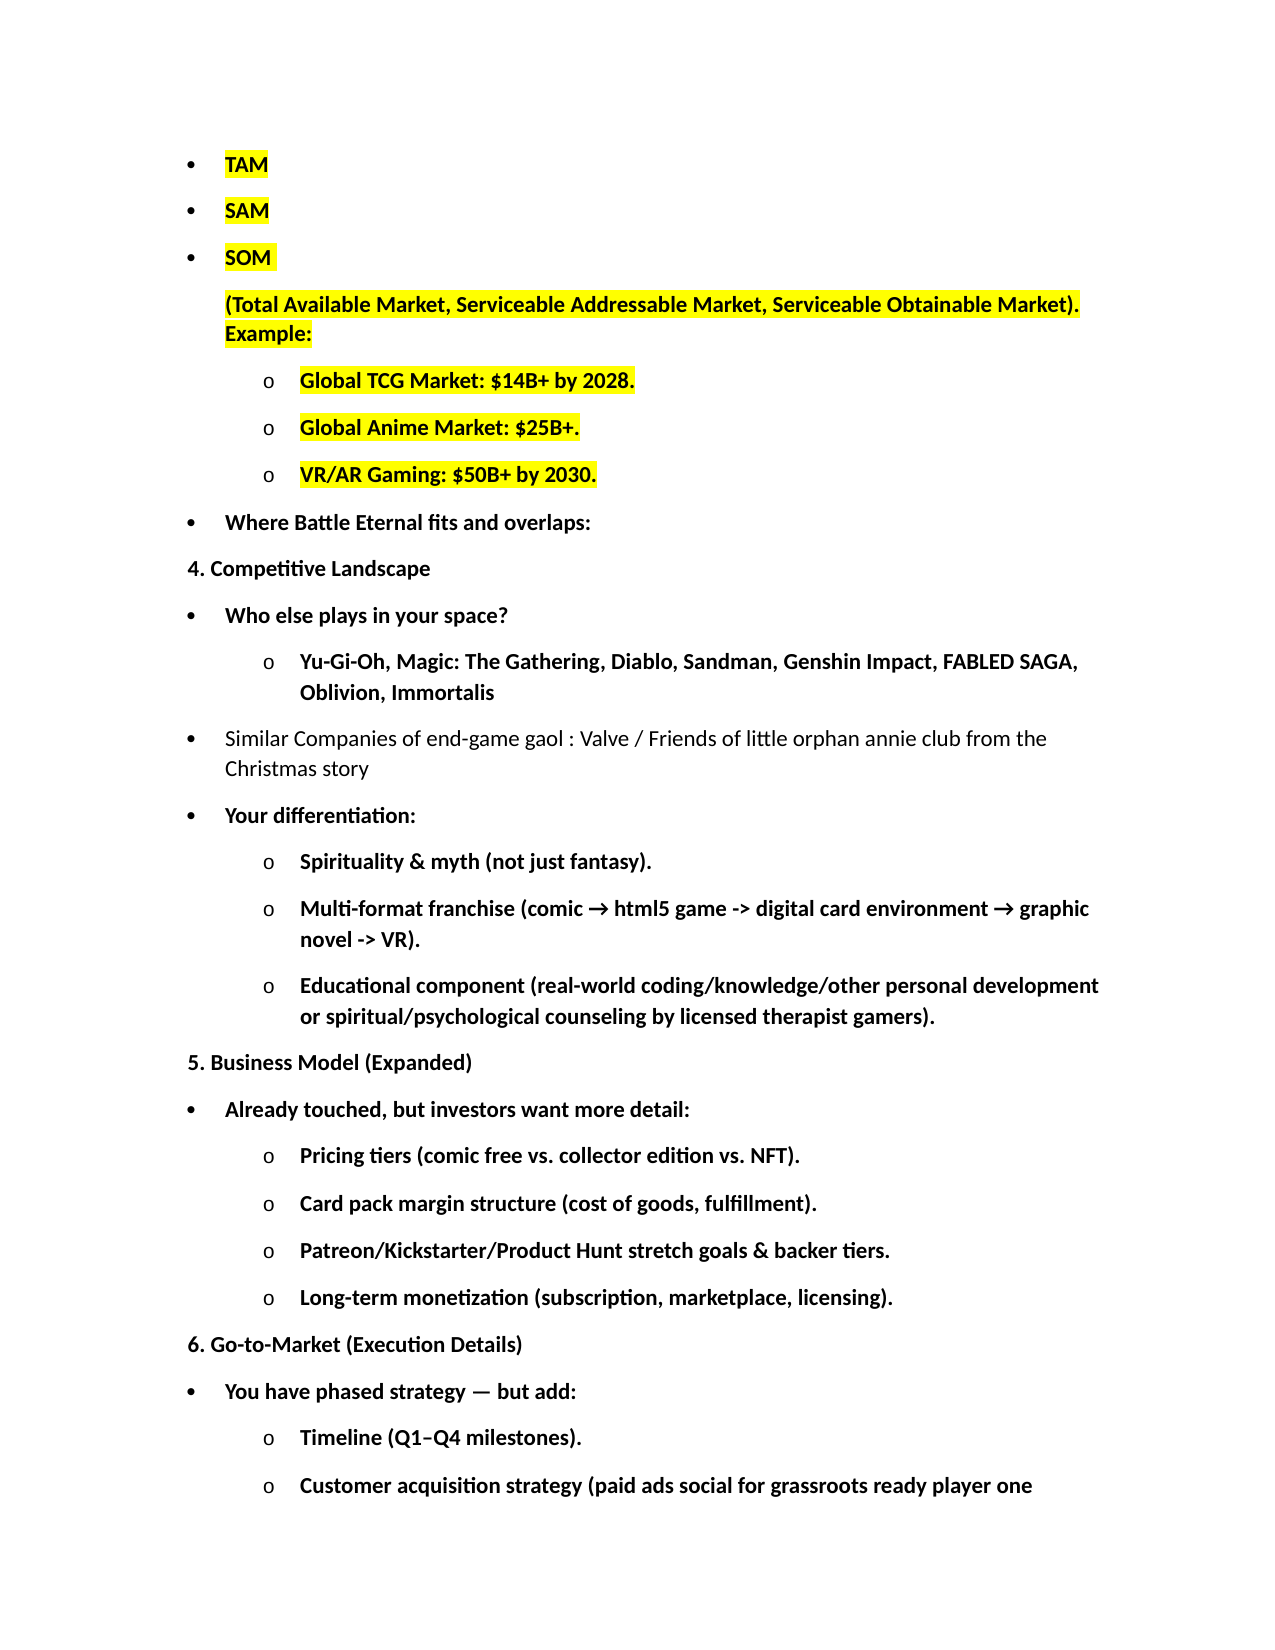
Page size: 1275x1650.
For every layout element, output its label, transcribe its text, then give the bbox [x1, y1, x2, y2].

list Spirituality & myth (not just fantasy). [262, 847, 1125, 876]
list Long-term monetization (subscription, marketplace, licensing). [262, 1283, 1125, 1312]
list SOM [187, 243, 1125, 271]
list Similar Companies of end-game gaol : Valve / Friends of little orphan annie club from the Christmas story [187, 724, 1125, 782]
list Already touched, but investors want more detail: [187, 1095, 1125, 1123]
list Global Anime Market: $25B+. [262, 413, 1125, 442]
list Pricing tiers (comic free vs. collector edition vs. NFT). [262, 1142, 1125, 1170]
list You have phased strategy — but add: [187, 1377, 1125, 1405]
list Global TCG Market: $14B+ by 2028. [262, 366, 1125, 395]
list Patreon/Kickstarter/Product Hunt stretch goals & backer tiers. [262, 1236, 1125, 1264]
text 6. Go-to-Market (Execution Details) [187, 1330, 1125, 1358]
list Who else plays in your space? [187, 601, 1125, 629]
list Customer acquisition strategy (paid ads social for grassroots ready player one [262, 1471, 1125, 1499]
list SAM [187, 197, 1125, 224]
list Where Battle Eternal fits and overlaps: [187, 508, 1125, 536]
text 4. Competitive Landscape [187, 554, 1125, 582]
text (Total Available Market, Serviceable Addressable Market, Serviceable Obtainable Market). Example: [225, 290, 1125, 348]
list TAM [187, 150, 1125, 178]
list Timeline (Q1–Q4 milestones). [262, 1423, 1125, 1452]
list Educational component (real-world coding/knowledge/other personal development or spiritual/psychological counseling by licensed therapist gamers). [262, 972, 1125, 1030]
list Multi-format franchise (comic → html5 game -> digital card environment → graphic novel -> VR). [262, 894, 1125, 953]
list VR/AR Gaming: $50B+ by 2030. [262, 461, 1125, 489]
list Card pack margin structure (cost of goods, fulfillment). [262, 1189, 1125, 1217]
text 5. Business Model (Expanded) [187, 1048, 1125, 1077]
list Your differentiation: [187, 801, 1125, 829]
list Yu-Gi-Oh, Magic: The Gathering, Diablo, Sandman, Genshin Impact, FABLED SAGA, Oblivion, Immortalis [262, 647, 1125, 706]
